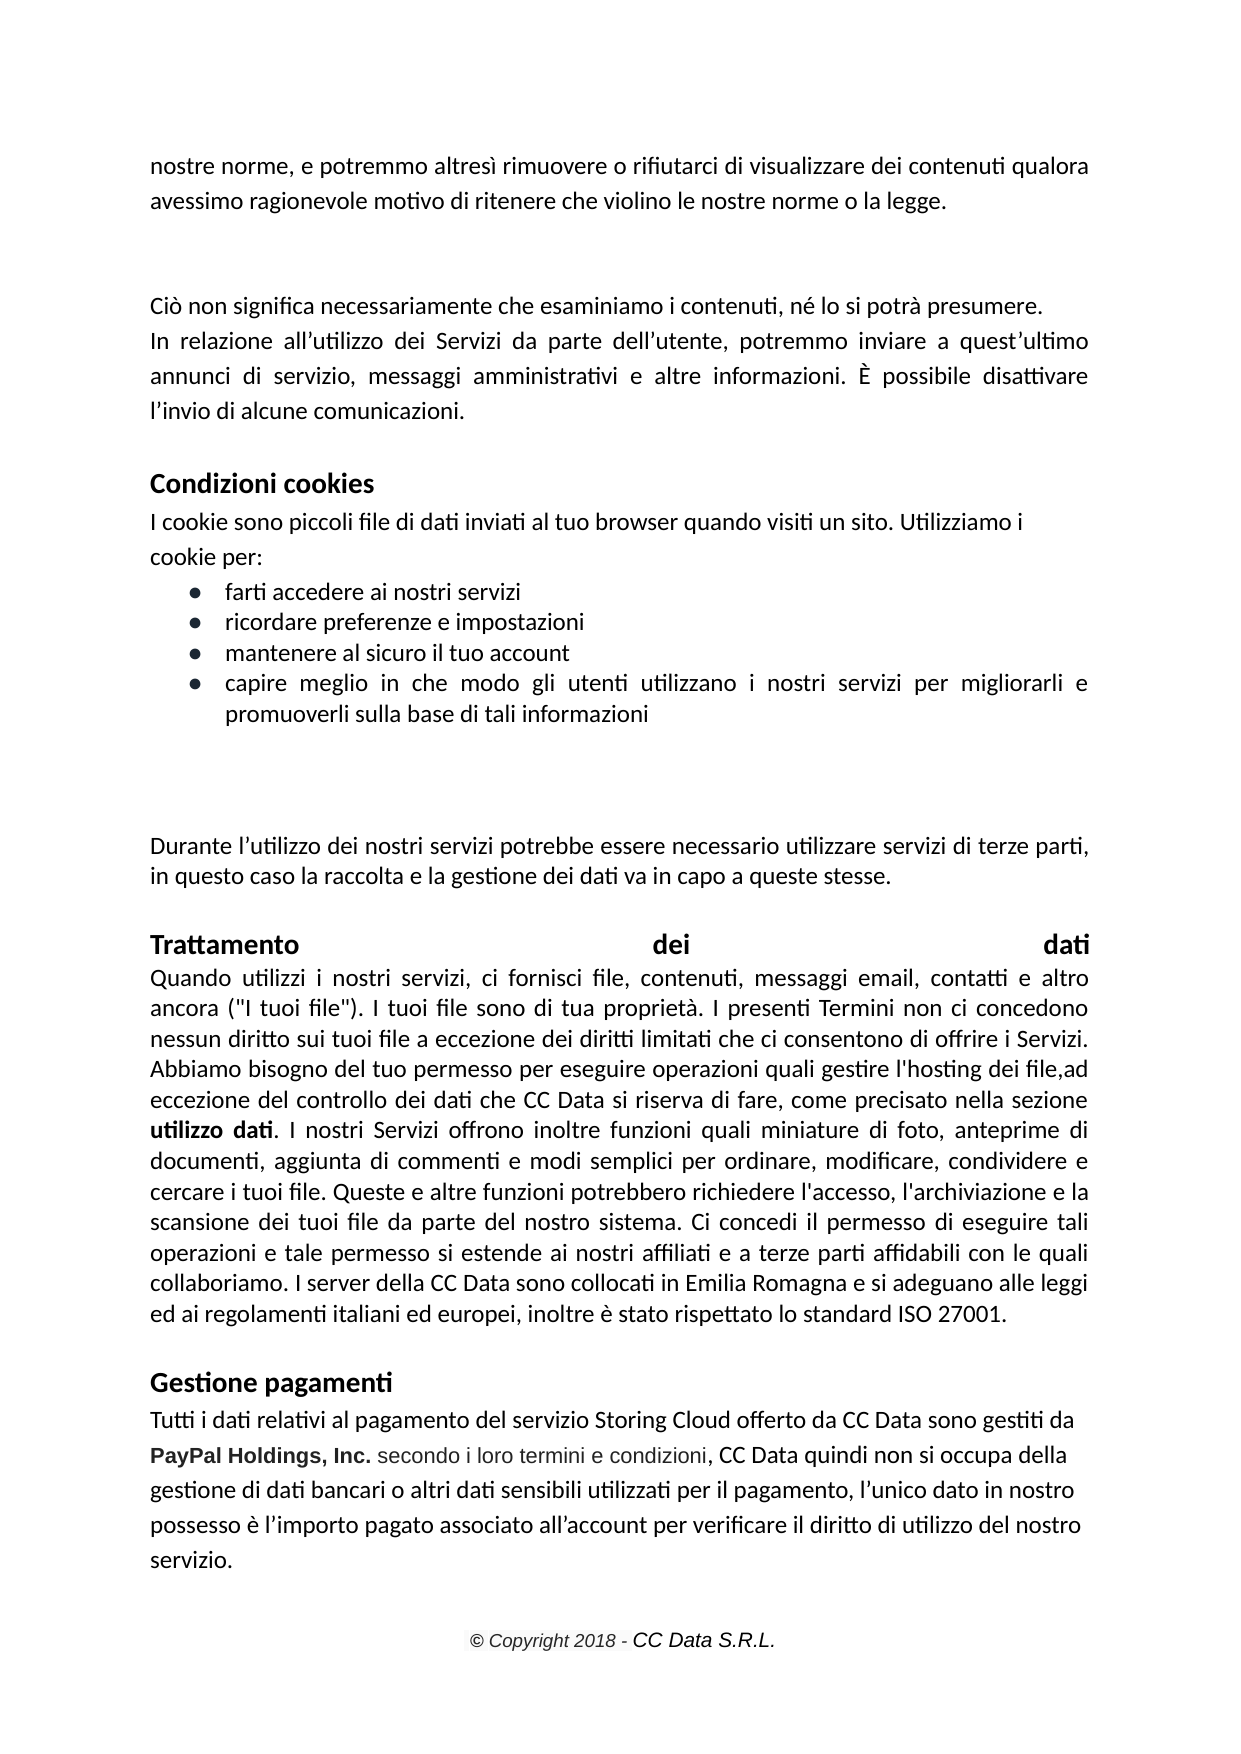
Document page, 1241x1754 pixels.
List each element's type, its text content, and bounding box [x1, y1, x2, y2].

text Gestione pagamenti [150, 1364, 1090, 1399]
list capire meglio in che modo gli utenti utilizzano i nostri servizi per migliorarli e promuoverli sulla base di tali informazioni [187, 667, 1090, 728]
list farti accedere ai nostri servizi [187, 576, 1090, 606]
text Tutti i dati relativi al pagamento del servizio Storing Cloud offerto da CC Data sono gestiti da PayPal Holdings, Inc. secondo i loro termini e condizioni, CC Data quindi non si occupa della gestione di dati bancari o altri dati sensibili utilizzati per il pagamento, l’unico dato in nostro possesso è l’importo pagato associato all’account per verificare il diritto di utilizzo del nostro servizio. [150, 1404, 1090, 1575]
text Condizioni cookies [150, 465, 1090, 501]
text Trattamento dei dati Quando utilizzi i nostri servizi, ci fornisci file, contenuti, messaggi email, contatti e altro ancora ("I tuoi file"). I tuoi file sono di tua proprietà. I presenti Termini non ci concedono nessun diritto sui tuoi file a eccezione dei diritti limitati che ci consentono di offrire i Servizi. Abbiamo bisogno del tuo permesso per eseguire operazioni quali gestire l'hosting dei file,ad eccezione del controllo dei dati che CC Data si riserva di fare, come precisato nella sezione utilizzo dati. I nostri Servizi offrono inoltre funzioni quali miniature di foto, anteprime di documenti, aggiunta di commenti e modi semplici per ordinare, modificare, condividere e cercare i tuoi file. Queste e altre funzioni potrebbero richiedere l'accesso, l'archiviazione e la scansione dei tuoi file da parte del nostro sistema. Ci concedi il permesso di eseguire tali operazioni e tale permesso si estende ai nostri affiliati e a terze parti affidabili con le quali collaboriamo. I server della CC Data sono collocati in Emilia Romagna e si adeguano alle leggi ed ai regolamenti italiani ed europei, inoltre è stato rispettato lo standard ISO 27001. [150, 926, 1090, 1328]
text Durante l’utilizzo dei nostri servizi potrebbe essere necessario utilizzare servizi di terze parti, in questo caso la raccolta e la gestione dei dati va in capo a queste stesse. [150, 830, 1090, 891]
text Ciò non significa necessariamente che esaminiamo i contenuti, né lo si potrà presumere. [150, 290, 1090, 321]
text I cookie sono piccoli file di dati inviati al tuo browser quando visiti un sito. Utilizziamo i cookie per: [150, 506, 1090, 571]
text nostre norme, e potremmo altresì rimuovere o rifiutarci di visualizzare dei contenuti qualora avessimo ragionevole motivo di ritenere che violino le nostre norme o la legge. [150, 150, 1090, 216]
list mantenere al sicuro il tuo account [187, 637, 1090, 667]
text In relazione all’utilizzo dei Servizi da parte dell’utente, potremmo inviare a quest’ultimo annunci di servizio, messaggi amministrativi e altre informazioni. È possibile disattivare l’invio di alcune comunicazioni. [150, 325, 1090, 426]
list ricordare preferenze e impostazioni [187, 606, 1090, 637]
